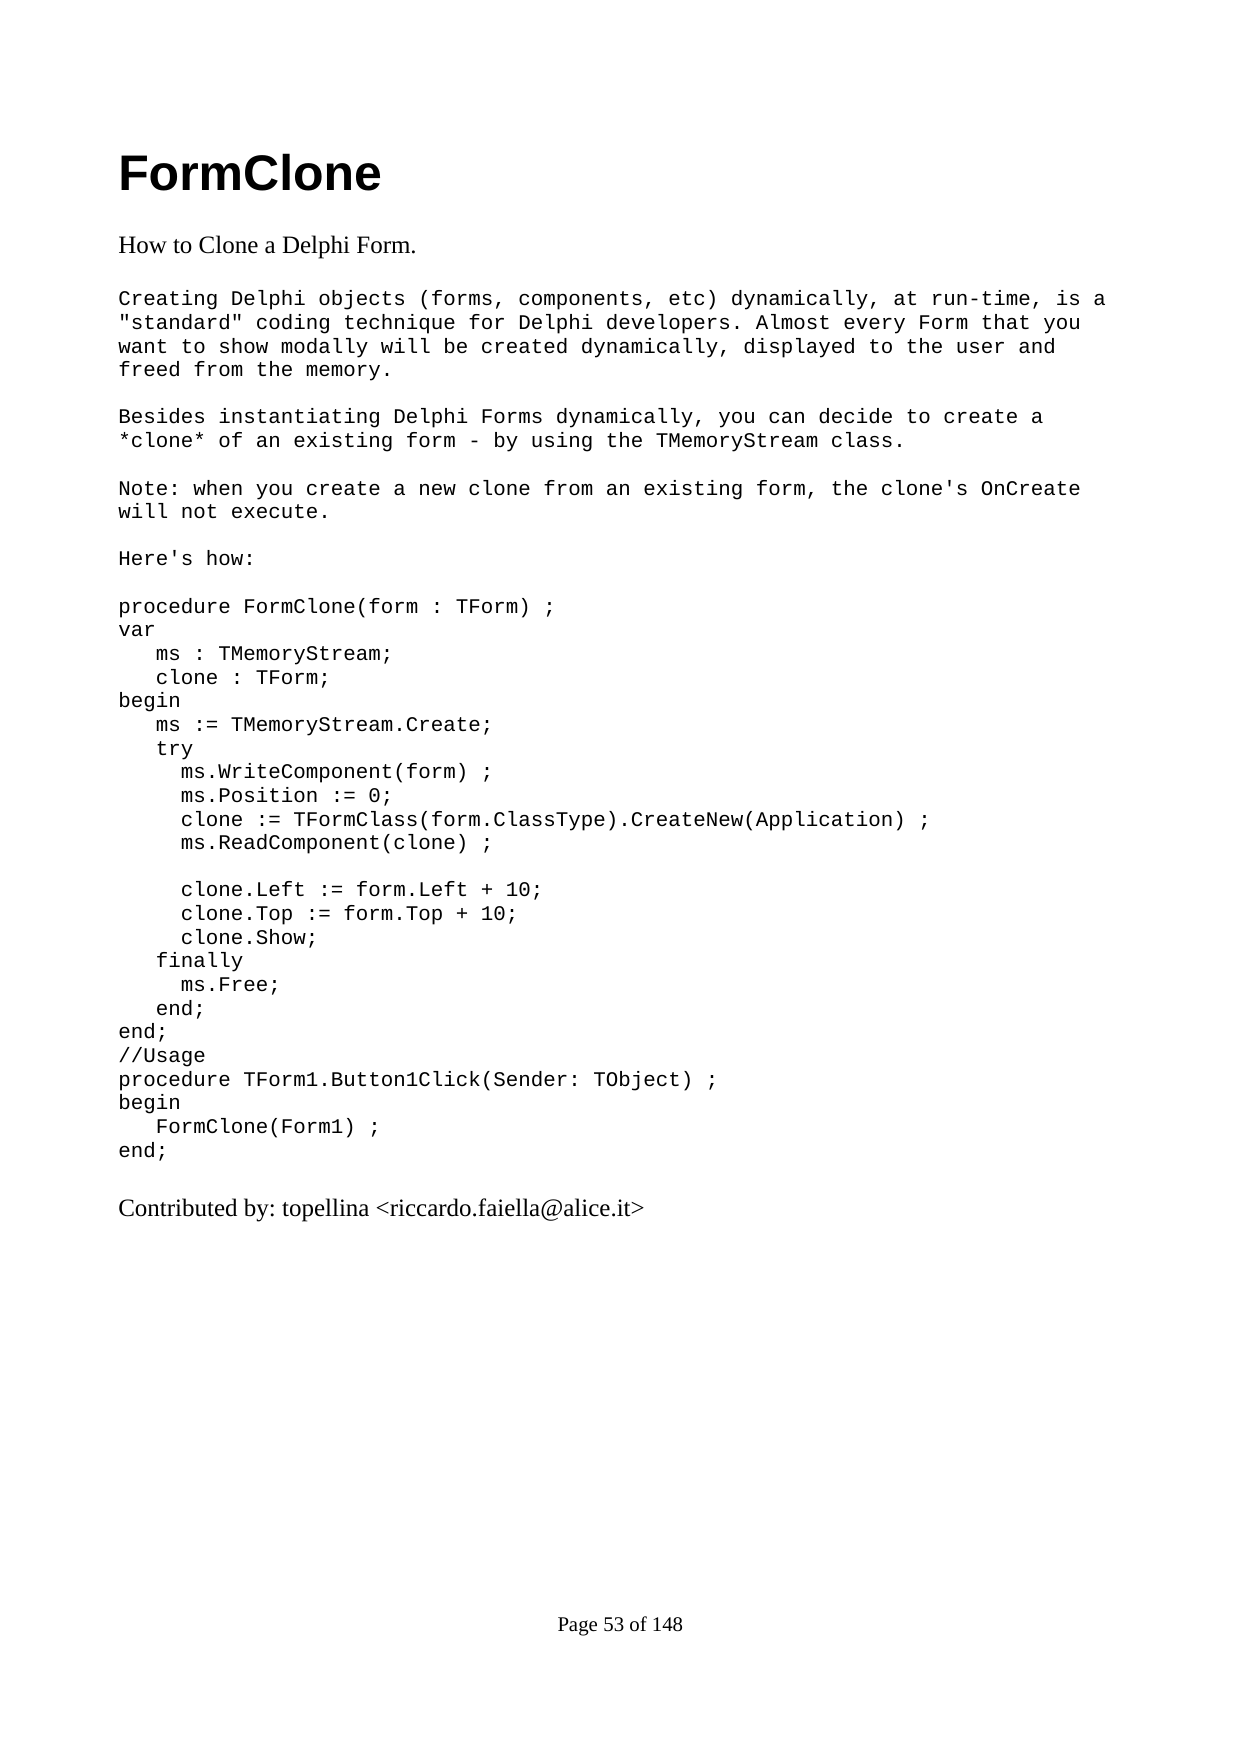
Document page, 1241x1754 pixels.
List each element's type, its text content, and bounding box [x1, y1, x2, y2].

text try [118, 738, 1122, 761]
text ms := TMemoryStream.Create; [118, 714, 1122, 738]
text finally [118, 950, 1122, 974]
text ms.ReadComponent(clone) ; [118, 832, 1122, 856]
text end; [118, 1021, 1122, 1045]
text clone.Left := form.Left + 10; [118, 879, 1122, 903]
text clone.Show; [118, 927, 1122, 950]
subtitle FormClone [118, 143, 1122, 201]
text Contributed by: topellina <riccardo.faiella@alice.it> [118, 1193, 1122, 1221]
text clone := TFormClass(form.ClassType).CreateNew(Application) ; [118, 808, 1122, 832]
text begin [118, 690, 1122, 714]
text procedure TForm1.Button1Click(Sender: TObject) ; [118, 1069, 1122, 1092]
text Note: when you create a new clone from an existing form, the clone's OnCreate will not execute. [118, 477, 1122, 525]
text Creating Delphi objects (forms, components, etc) dynamically, at run-time, is a "standard" coding technique for Delphi developers. Almost every Form that you want to show modally will be created dynamically, displayed to the user and freed from the memory. [118, 288, 1122, 383]
text ms.Free; [118, 974, 1122, 998]
text Besides instantiating Delphi Forms dynamically, you can decide to create a *clone* of an existing form - by using the TMemoryStream class. [118, 407, 1122, 454]
text var [118, 619, 1122, 643]
text ms : TMemoryStream; [118, 643, 1122, 667]
text Here's how: [118, 548, 1122, 572]
text end; [118, 998, 1122, 1021]
text procedure FormClone(form : TForm) ; [118, 596, 1122, 619]
text //Usage [118, 1045, 1122, 1069]
text clone.Top := form.Top + 10; [118, 903, 1122, 927]
text ms.WriteComponent(form) ; [118, 761, 1122, 785]
text end; [118, 1139, 1122, 1163]
text How to Clone a Delphi Form. [118, 230, 1122, 259]
text ms.Position := 0; [118, 785, 1122, 808]
text FormClone(Form1) ; [118, 1116, 1122, 1139]
text clone : TForm; [118, 667, 1122, 690]
text begin [118, 1092, 1122, 1116]
